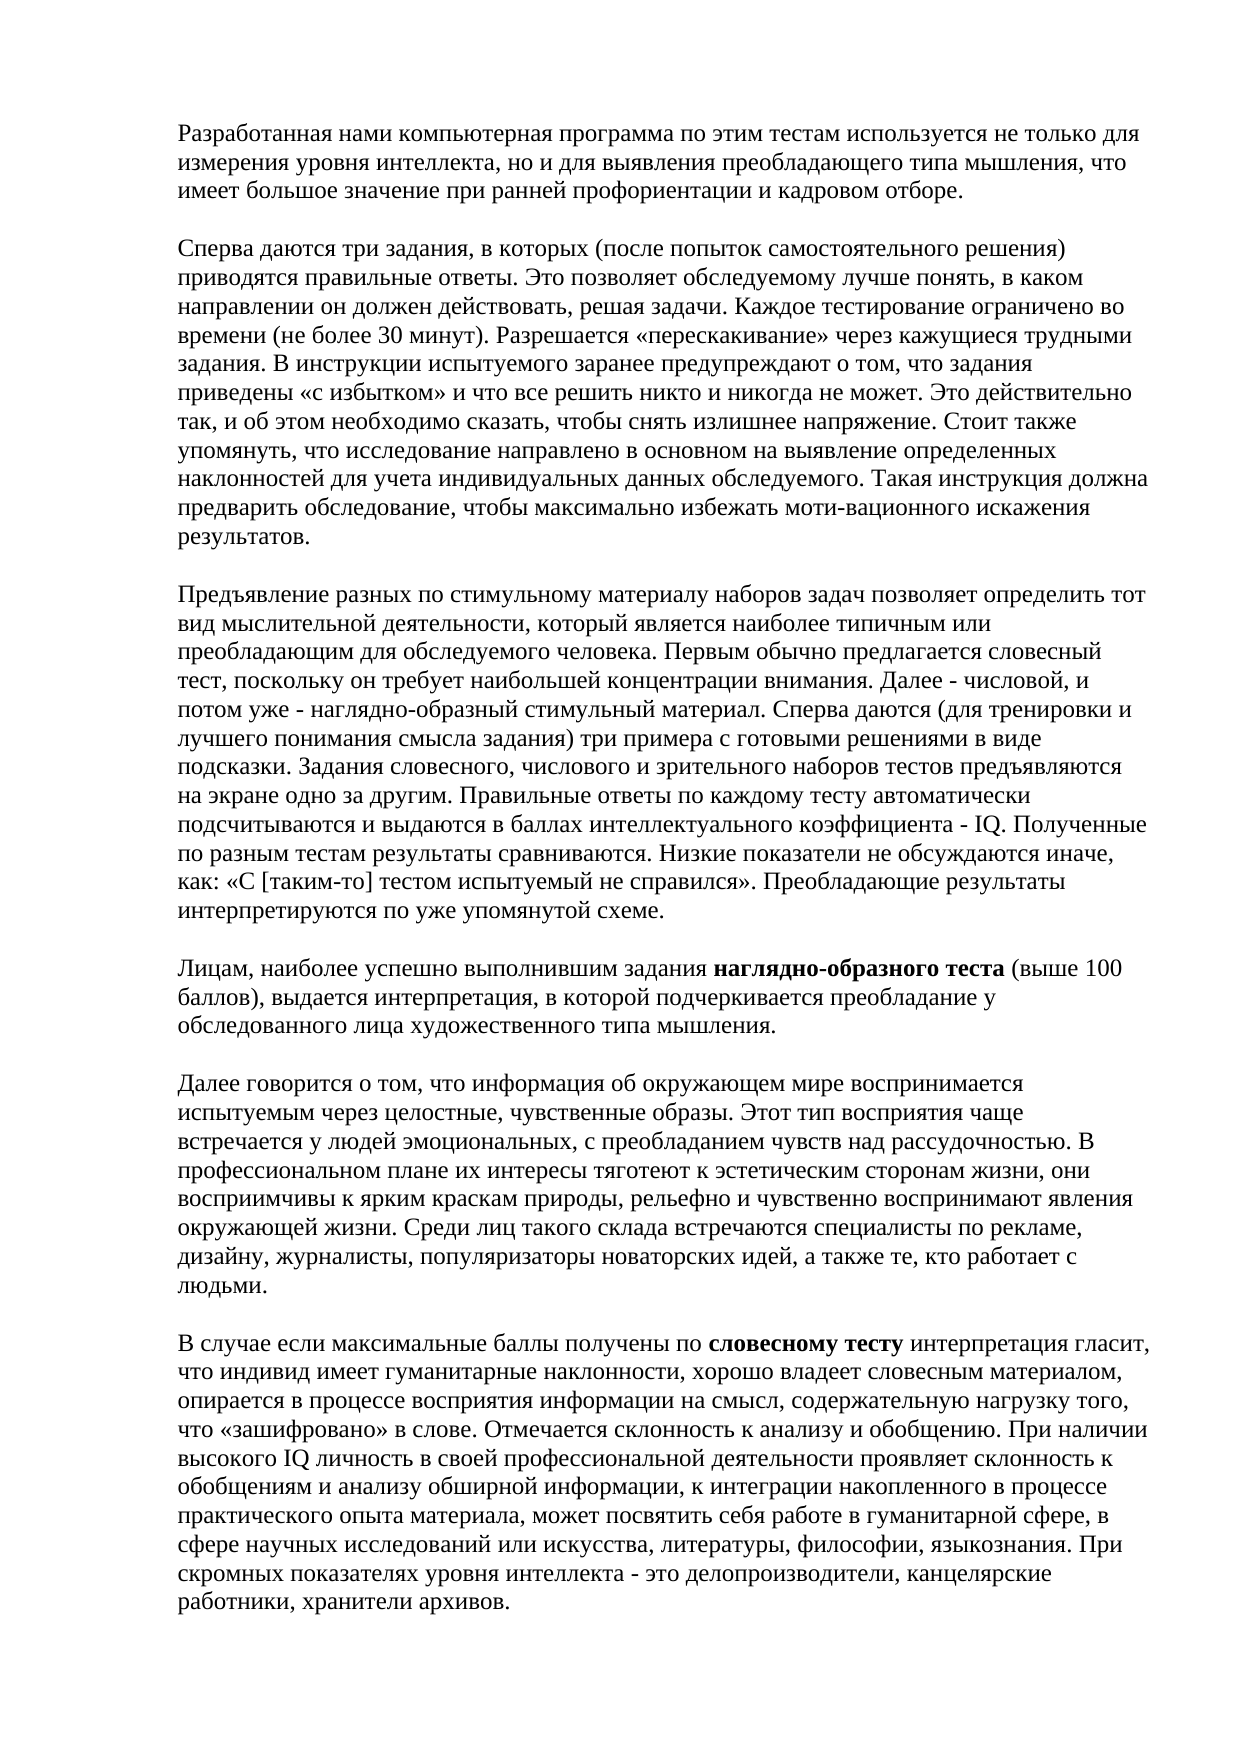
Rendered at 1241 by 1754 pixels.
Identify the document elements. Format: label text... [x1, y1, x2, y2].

text Сперва даются три задания, в которых (после попыток самостоятельного решения) приводятся правильные ответы. Это позволяет обследуемому лучше понять, в каком направлении он должен действовать, решая задачи. Каждое тестирование ограничено во времени (не более 30 минут). Разрешается «перескакивание» через кажущиеся трудными задания. В инструкции испытуемого заранее предупреждают о том, что задания приведены «с избытком» и что все решить никто и никогда не может. Это действительно так, и об этом необходимо сказать, чтобы снять излишнее напряжение. Стоит также упомянуть, что исследование направлено в основном на выявление определенных наклонностей для учета индивидуальных данных обследуемого. Такая инструкция должна предварить обследование, чтобы максимально избежать моти-вационного искажения результатов. [177, 233, 1152, 550]
text Лицам, наиболее успешно выполнившим задания наглядно-образного теста (выше 100 баллов), выдается интерпретация, в которой подчеркивается преобладание у обследованного лица художественного типа мышления. [177, 953, 1152, 1039]
text Предъявление разных по стимульному материалу наборов задач позволяет определить тот вид мыслительной деятельности, который является наиболее типичным или преобладающим для обследуемого человека. Первым обычно предлагается словесный тест, поскольку он требует наибольшей концентрации внимания. Далее - числовой, и потом уже - наглядно-образный стимульный материал. Сперва даются (для тренировки и лучшего понимания смысла задания) три примера с готовыми решениями в виде подсказки. Задания словесного, числового и зрительного наборов тестов предъявляются на экране одно за другим. Правильные ответы по каждому тесту автоматически подсчитываются и выдаются в баллах интеллектуального коэффициента - IQ. Полученные по разным тестам результаты сравниваются. Низкие показатели не обсуждаются иначе, как: «С [таким-то] тестом испытуемый не справился». Преобладающие результаты интерпретируются по уже упомянутой схеме. [177, 579, 1152, 924]
text В случае если максимальные баллы получены по словесному тесту интерпретация гласит, что индивид имеет гуманитарные наклонности, хорошо владеет словесным материалом, опирается в процессе восприятия информации на смысл, содержательную нагрузку того, что «зашифровано» в слове. Отмечается склонность к анализу и обобщению. При наличии высокого IQ личность в своей профессиональной деятельности проявляет склонность к обобщениям и анализу обширной информации, к интеграции накопленного в процессе практического опыта материала, может посвятить себя работе в гуманитарной сфере, в сфере научных исследований или искусства, литературы, философии, языкознания. При скромных показателях уровня интеллекта - это делопроизводители, канцелярские работники, хранители архивов. [177, 1328, 1152, 1615]
text Разработанная нами компьютерная программа по этим тестам используется не только для измерения уровня интеллекта, но и для выявления преобладающего типа мышления, что имеет большое значение при ранней профориентации и кадровом отборе. [177, 118, 1152, 204]
text Далее говорится о том, что информация об окружающем мире воспринимается испытуемым через целостные, чувственные образы. Этот тип восприятия чаще встречается у людей эмоциональных, с преобладанием чувств над рассудочностью. В профессиональном плане их интересы тяготеют к эстетическим сторонам жизни, они восприимчивы к ярким краскам природы, рельефно и чувственно воспринимают явления окружающей жизни. Среди лиц такого склада встречаются специалисты по рекламе, дизайну, журналисты, популяризаторы новаторских идей, а также те, кто работает с людьми. [177, 1068, 1152, 1298]
